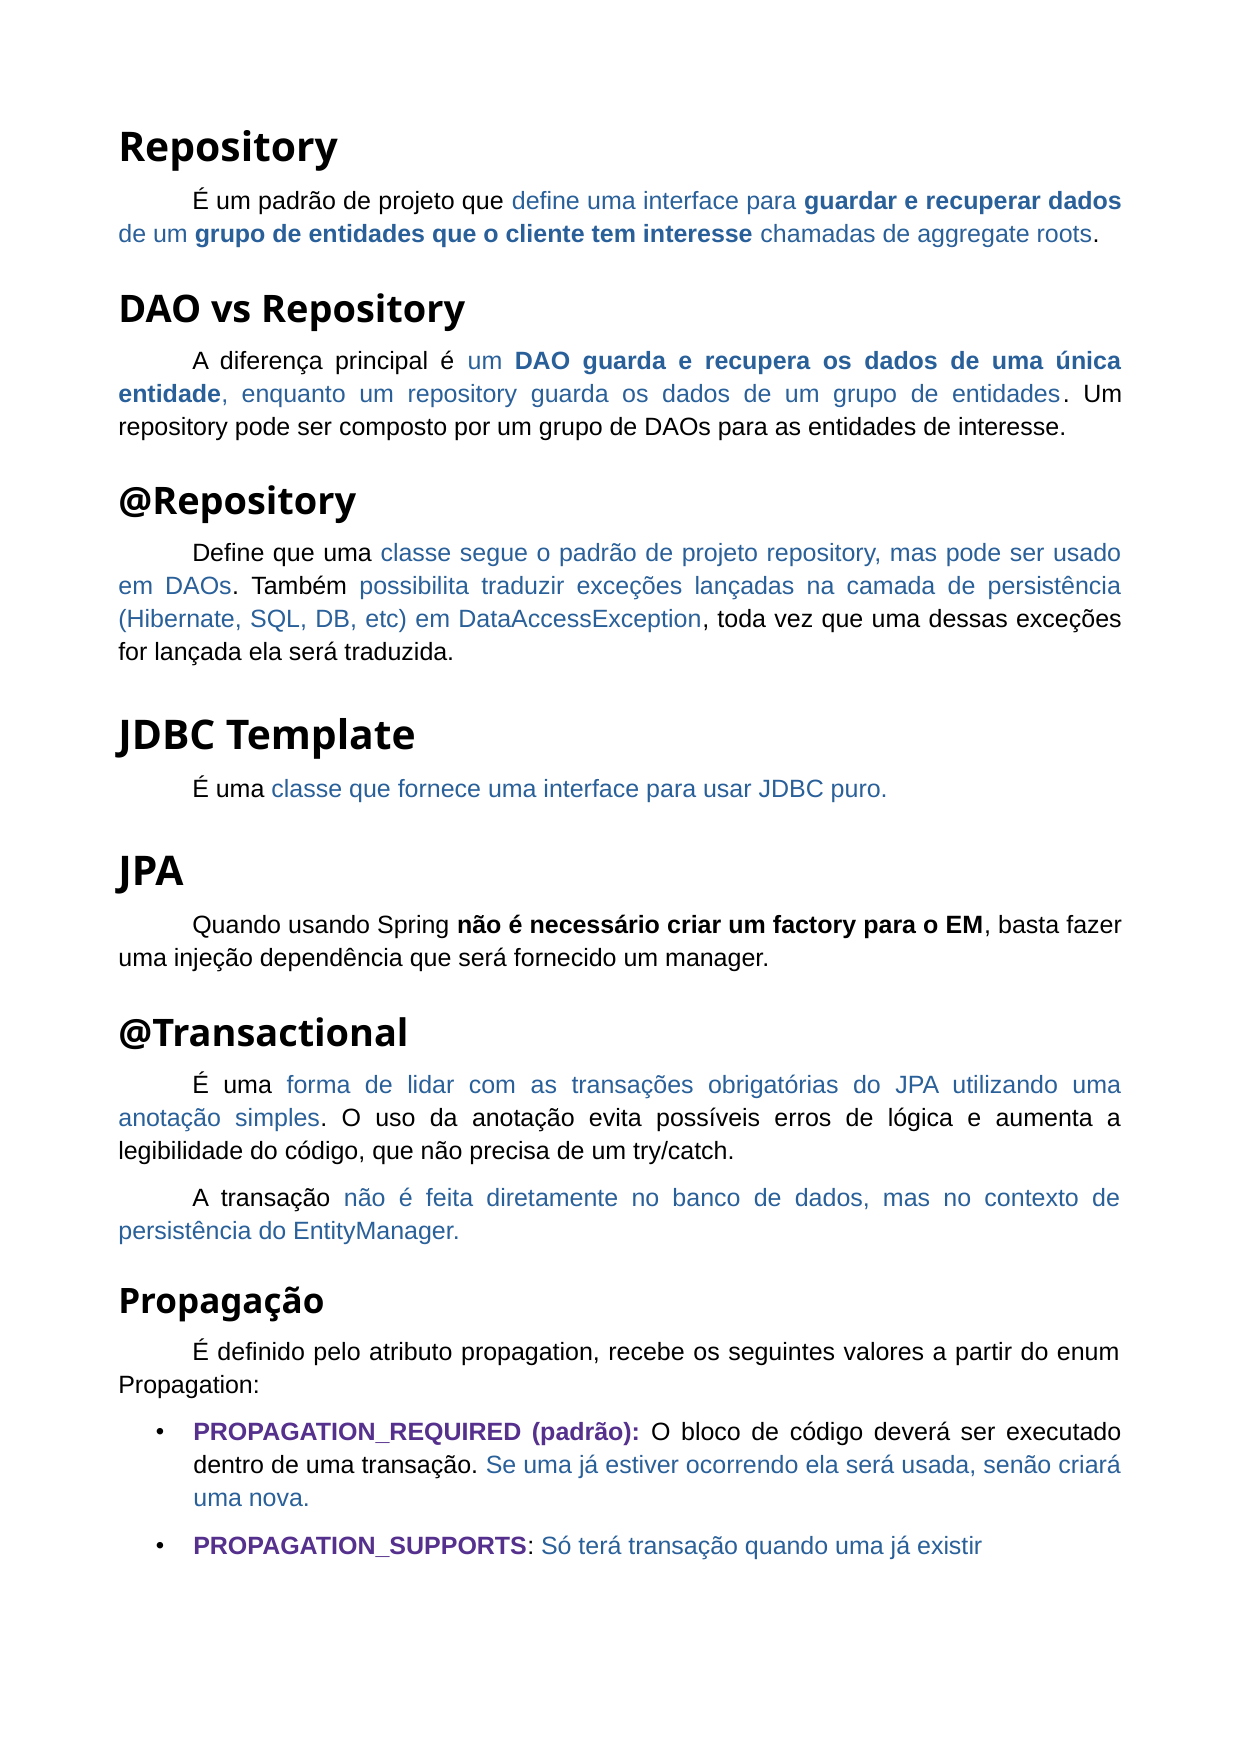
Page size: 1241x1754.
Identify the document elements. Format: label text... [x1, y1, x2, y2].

text É um padrão de projeto que define uma interface para guardar e recuperar dados de um grupo de entidades que o cliente tem interesse chamadas de aggregate roots. [118, 186, 1122, 248]
text A diferença principal é um DAO guarda e recupera os dados de uma única entidade, enquanto um repository guarda os dados de um grupo de entidades. Um repository pode ser composto por um grupo de DAOs para as entidades de interesse. [118, 346, 1122, 440]
subtitle Propagação [118, 1276, 1122, 1324]
list PROPAGATION_REQUIRED (padrão): O bloco de código deverá ser executado dentro de uma transação. Se uma já estiver ocorrendo ela será usada, senão criará uma nova. [156, 1417, 1122, 1512]
subtitle JPA [118, 842, 1122, 898]
subtitle Repository [118, 118, 1122, 174]
text É definido pelo atributo propagation, recebe os seguintes valores a partir do enum Propagation: [118, 1337, 1122, 1398]
subtitle @Transactional [118, 1005, 1122, 1057]
text Quando usando Spring não é necessário criar um factory para o EM, basta fazer uma injeção dependência que será fornecido um manager. [118, 910, 1122, 972]
text É uma forma de lidar com as transações obrigatórias do JPA utilizando uma anotação simples. O uso da anotação evita possíveis erros de lógica e aumenta a legibilidade do código, que não precisa de um try/catch. [118, 1069, 1122, 1164]
subtitle DAO vs Repository [118, 281, 1122, 333]
text A transação não é feita diretamente no banco de dados, mas no contexto de persistência do EntityManager. [118, 1183, 1122, 1245]
subtitle @Repository [118, 474, 1122, 526]
list PROPAGATION_SUPPORTS: Só terá transação quando uma já existir [156, 1531, 1122, 1560]
text É uma classe que fornece uma interface para usar JDBC puro. [118, 774, 1122, 802]
text Define que uma classe segue o padrão de projeto repository, mas pode ser usado em DAOs. Também possibilita traduzir exceções lançadas na camada de persistência (Hibernate, SQL, DB, etc) em DataAccessException, toda vez que uma dessas exceções for lançada ela será traduzida. [118, 538, 1122, 666]
subtitle JDBC Template [118, 706, 1122, 761]
